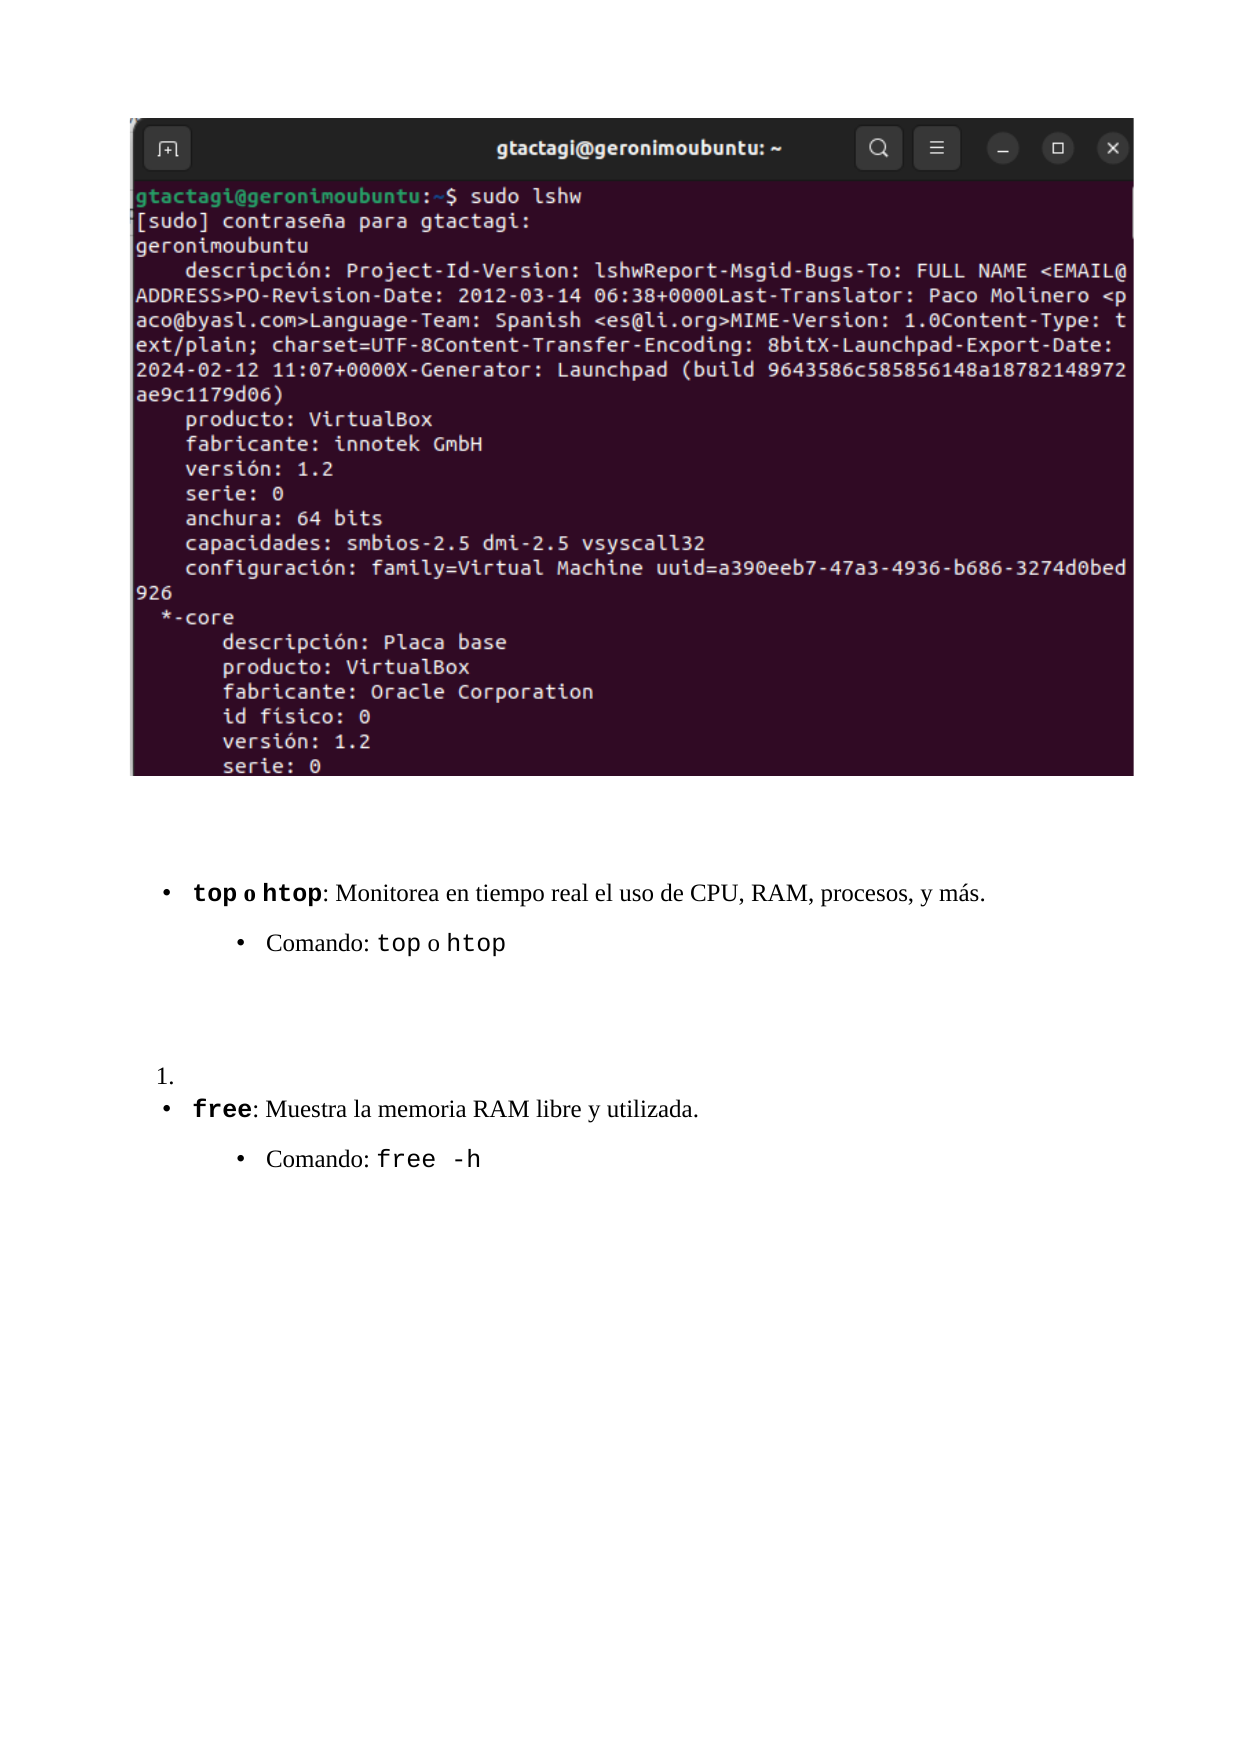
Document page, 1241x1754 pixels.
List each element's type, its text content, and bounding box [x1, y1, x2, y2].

list Comando: free -h [236, 1144, 1122, 1175]
list free: Muestra la memoria RAM libre y utilizada. [162, 1094, 1122, 1125]
list top o htop: Monitorea en tiempo real el uso de CPU, RAM, procesos, y más. [162, 878, 1122, 909]
picture [129, 118, 1134, 776]
list Comando: top o htop [236, 928, 1122, 959]
